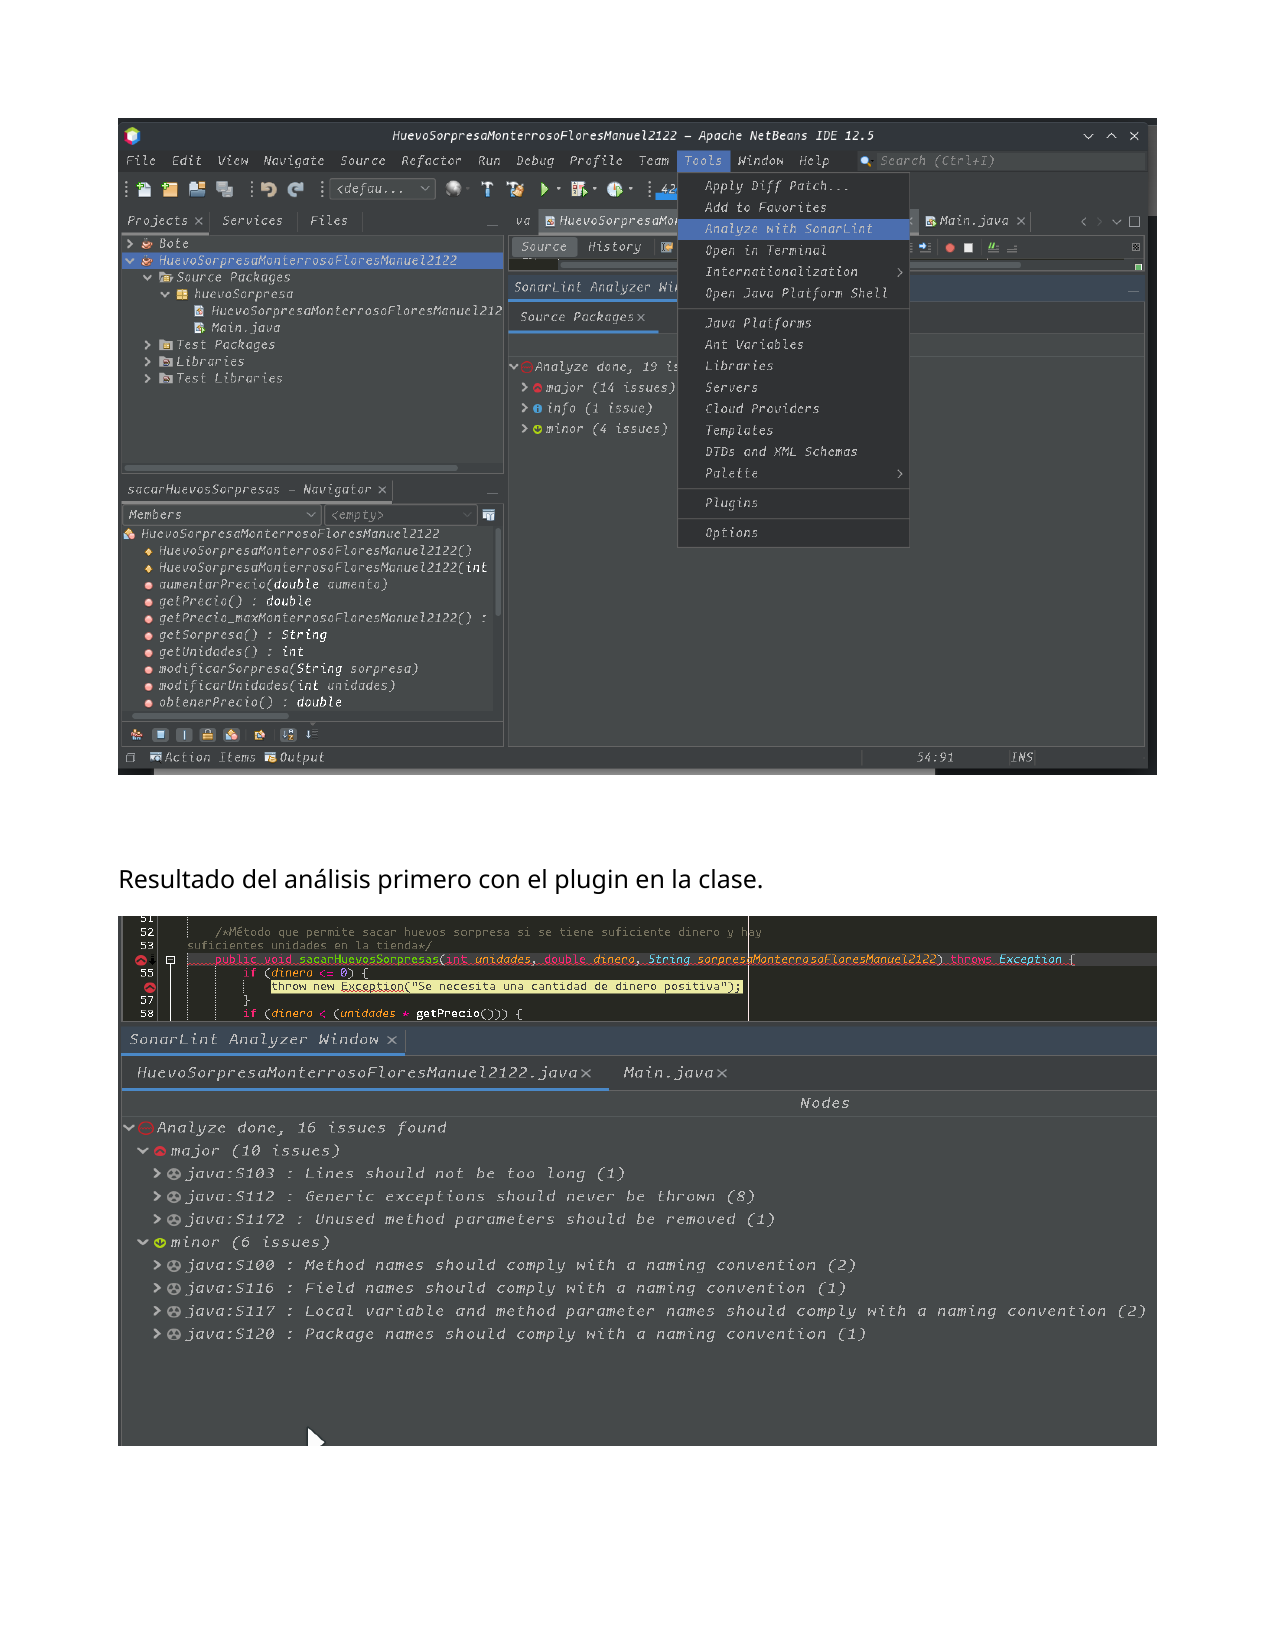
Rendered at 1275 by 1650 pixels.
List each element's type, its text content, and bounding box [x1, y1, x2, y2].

table_header [118, 1446, 1157, 1479]
table_header [118, 775, 1157, 808]
picture [118, 916, 1157, 1446]
picture [118, 118, 1157, 775]
text Resultado del análisis primero con el plugin en la clase. [118, 862, 1157, 896]
